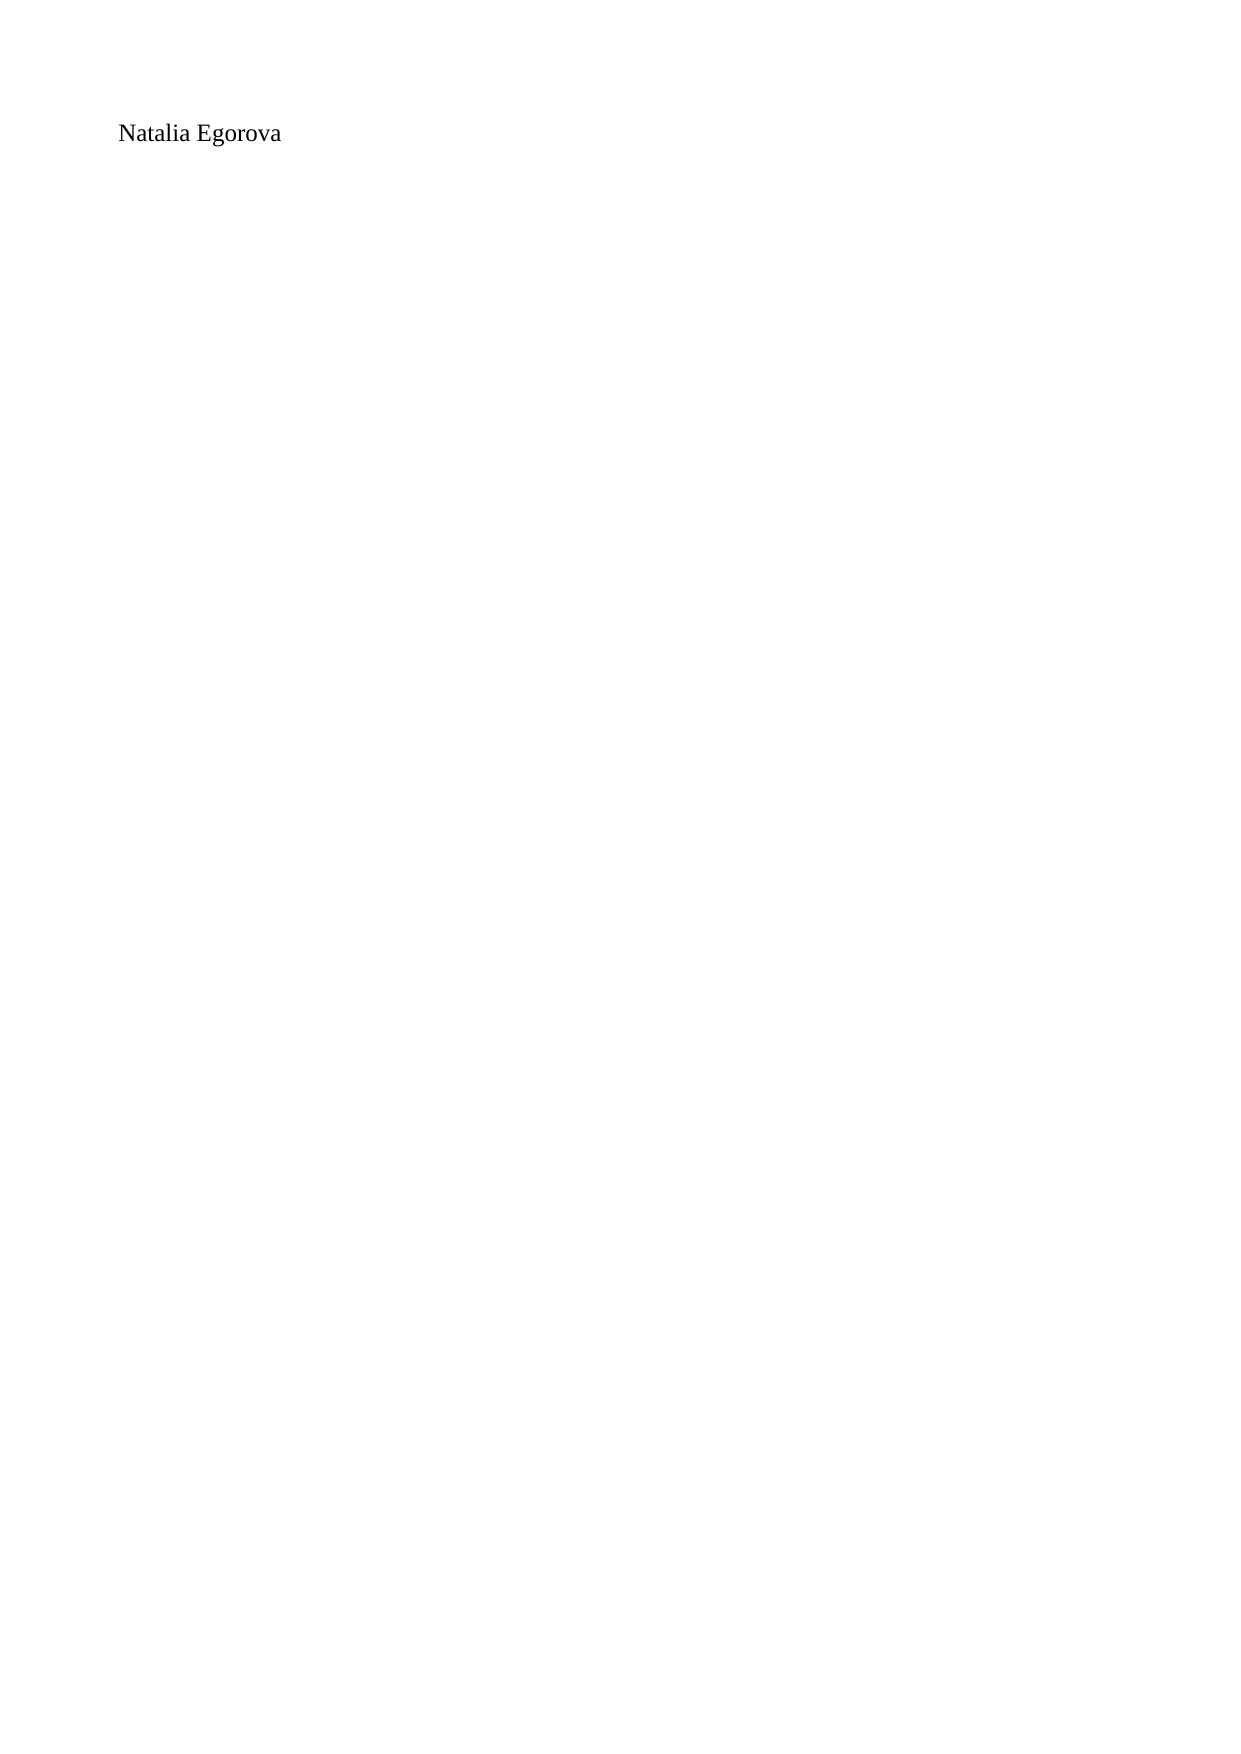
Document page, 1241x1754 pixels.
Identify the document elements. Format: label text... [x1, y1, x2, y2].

text Natalia Egorova [118, 118, 1122, 147]
